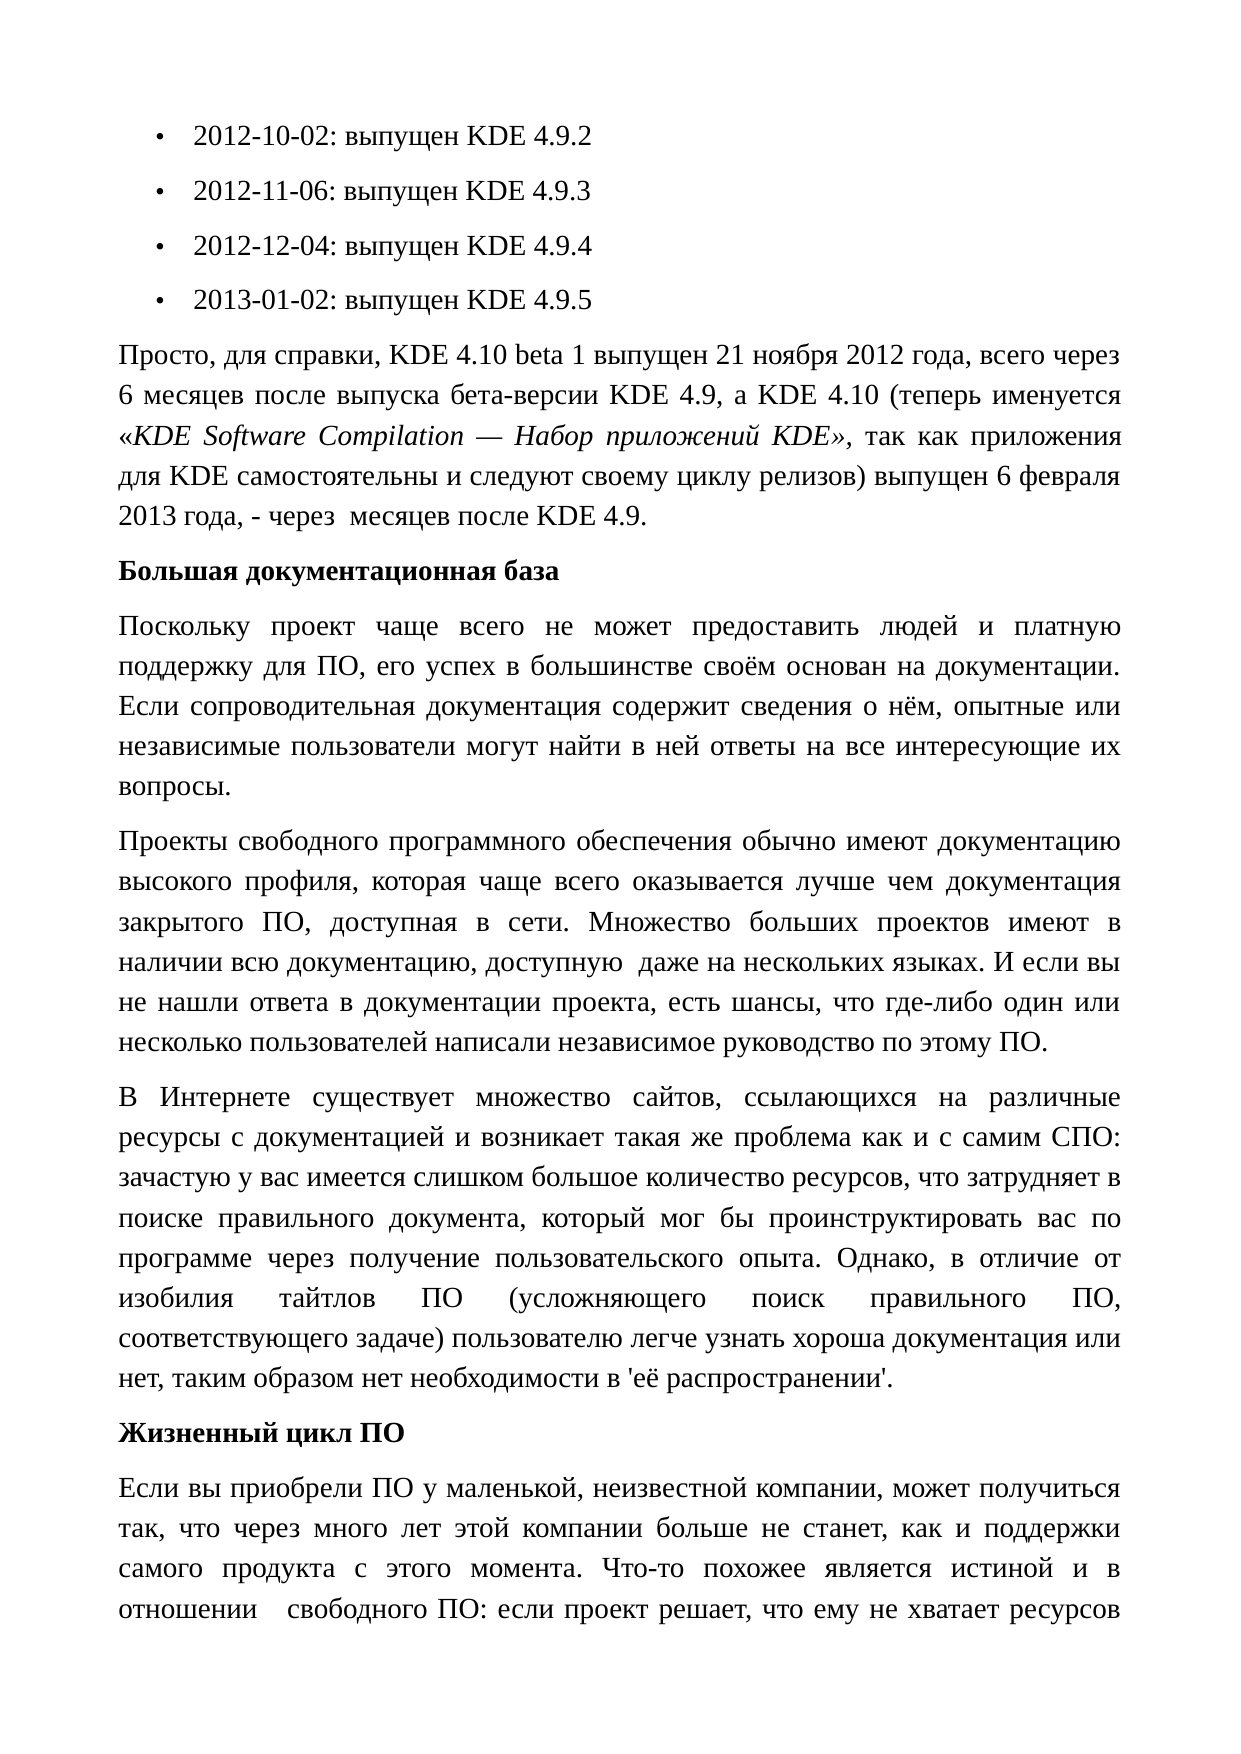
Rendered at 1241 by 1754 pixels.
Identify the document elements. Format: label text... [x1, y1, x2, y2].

list 2012-10-02: выпущен KDE 4.9.2 [156, 118, 1122, 152]
list 2013-01-02: выпущен KDE 4.9.5 [156, 282, 1122, 316]
text Просто, для справки, KDE 4.10 beta 1 выпущен 21 ноября 2012 года, всего через 6 месяцев после выпуска бета-версии KDE 4.9, а KDE 4.10 (теперь именуется «KDE Software Compilation — Набор приложений KDE», так как приложения для KDE самостоятельны и следуют своему циклу релизов) выпущен 6 февраля 2013 года, - через месяцев после KDE 4.9. [118, 337, 1122, 532]
list 2012-11-06: выпущен KDE 4.9.3 [156, 173, 1122, 206]
text В Интернете существует множество сайтов, ссылающихся на различные ресурсы с документацией и возникает такая же проблема как и с самим СПО: зачастую у вас имеется слишком большое количество ресурсов, что затрудняет в поиске правильного документа, который мог бы проинструктировать вас по программе через получение пользовательского опыта. Однако, в отличие от изобилия тайтлов ПО (усложняющего поиск правильного ПО, соответствующего задаче) пользователю легче узнать хороша документация или нет, таким образом нет необходимости в 'её распространении'. [118, 1079, 1122, 1394]
text Жизненный цикл ПО [118, 1415, 1122, 1449]
text Проекты свободного программного обеспечения обычно имеют документацию высокого профиля, которая чаще всего оказывается лучше чем документация закрытого ПО, доступная в сети. Множество больших проектов имеют в наличии всю документацию, доступную даже на нескольких языках. И если вы не нашли ответа в документации проекта, есть шансы, что где-либо один или несколько пользователей написали независимое руководство по этому ПО. [118, 823, 1122, 1058]
text Поскольку проект чаще всего не может предоставить людей и платную поддержку для ПО, его успех в большинстве своём основан на документации. Если сопроводительная документация содержит сведения о нём, опытные или независимые пользователи могут найти в ней ответы на все интересующие их вопросы. [118, 608, 1122, 802]
text Если вы приобрели ПО у маленькой, неизвестной компании, может получиться так, что через много лет этой компании больше не станет, как и поддержки самого продукта с этого момента. Что-то похожее является истиной и в отношении свободного ПО: если проект решает, что ему не хватает ресурсов [118, 1470, 1122, 1624]
list 2012-12-04: выпущен KDE 4.9.4 [156, 228, 1122, 261]
text Большая документационная база [118, 553, 1122, 586]
